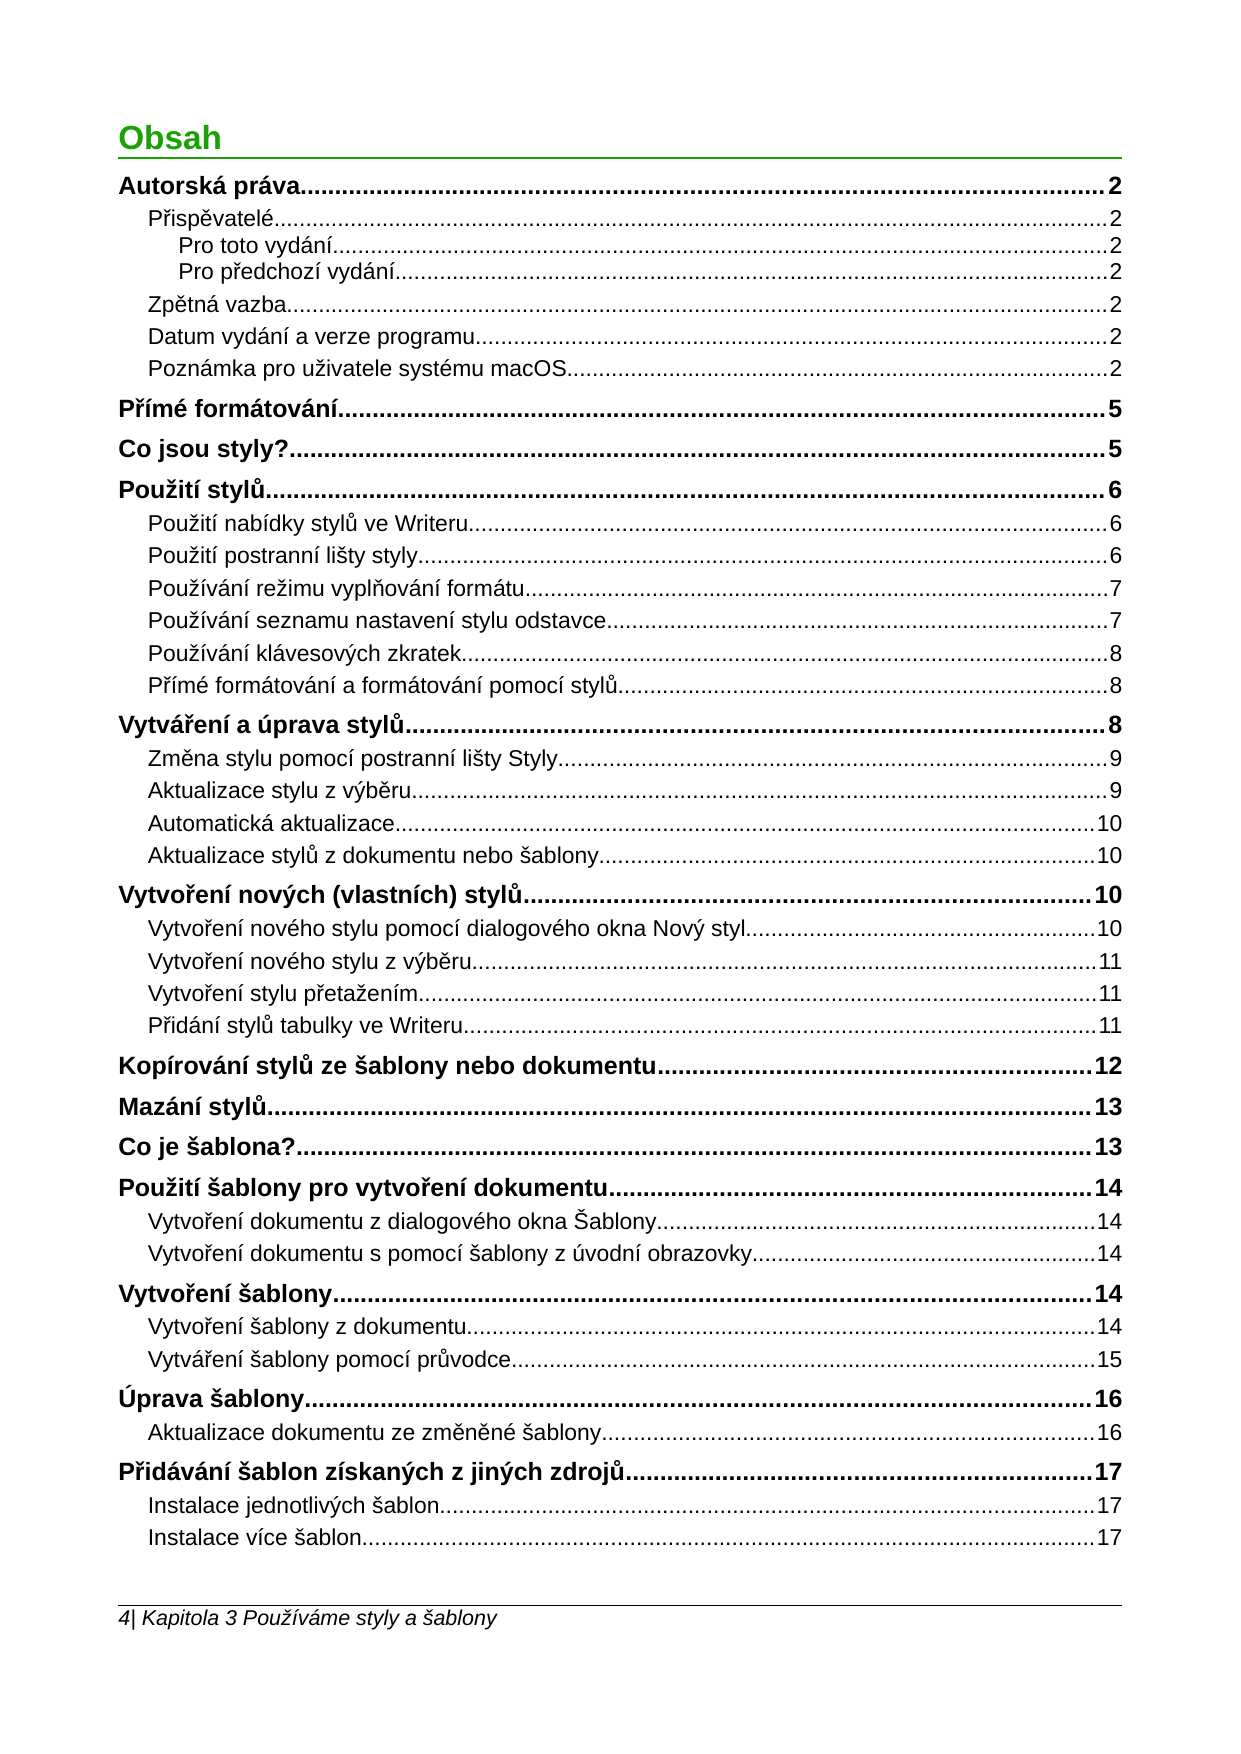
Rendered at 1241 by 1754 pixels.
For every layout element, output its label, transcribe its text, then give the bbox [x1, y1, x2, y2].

text Autorská práva 2 [118, 171, 1122, 199]
text Instalace více šablon 17 [148, 1524, 1122, 1551]
text Vytvoření nového stylu z výběru 11 [148, 948, 1122, 974]
text Co jsou styly? 5 [118, 434, 1122, 463]
text Aktualizace stylů z dokumentu nebo šablony 10 [148, 842, 1122, 868]
text Vytvoření šablony z dokumentu 14 [148, 1313, 1122, 1340]
text Používání klávesových zkratek 8 [148, 639, 1122, 666]
text Přispěvatelé 2 [148, 205, 1122, 232]
text Co je šablona? 13 [118, 1132, 1122, 1161]
text Datum vydání a verze programu 2 [148, 323, 1122, 349]
text Zpětná vazba 2 [148, 291, 1122, 317]
text Pro toto vydání 2 [178, 232, 1122, 258]
text Poznámka pro uživatele systému macOS 2 [148, 355, 1122, 382]
text Použití šablony pro vytvoření dokumentu 14 [118, 1173, 1122, 1202]
text Změna stylu pomocí postranní lišty Styly 9 [148, 745, 1122, 771]
text Používání seznamu nastavení stylu odstavce 7 [148, 607, 1122, 633]
text Pro předchozí vydání 2 [178, 258, 1122, 284]
text Vytvoření nových (vlastních) stylů 10 [118, 881, 1122, 909]
text Přidání stylů tabulky ve Writeru 11 [148, 1012, 1122, 1039]
text Vytvoření dokumentu s pomocí šablony z úvodní obrazovky 14 [148, 1240, 1122, 1267]
text Použití postranní lišty styly 6 [148, 542, 1122, 569]
text Přímé formátování 5 [118, 394, 1122, 422]
text Aktualizace dokumentu ze změněné šablony 16 [148, 1419, 1122, 1445]
text Vytváření šablony pomocí průvodce 15 [148, 1346, 1122, 1372]
text Používání režimu vyplňování formátu 7 [148, 575, 1122, 601]
text Použití nabídky stylů ve Writeru 6 [148, 510, 1122, 536]
text Přidávání šablon získaných z jiných zdrojů 17 [118, 1457, 1122, 1486]
text Použití stylů 6 [118, 475, 1122, 504]
text Automatická aktualizace 10 [148, 810, 1122, 836]
subtitle Obsah [118, 118, 1122, 157]
text Aktualizace stylu z výběru 9 [148, 777, 1122, 804]
text Vytvoření šablony 14 [118, 1278, 1122, 1307]
text Vytvoření stylu přetažením 11 [148, 980, 1122, 1006]
text Kopírování stylů ze šablony nebo dokumentu 12 [118, 1051, 1122, 1079]
text Mazání stylů 13 [118, 1092, 1122, 1120]
text Instalace jednotlivých šablon 17 [148, 1492, 1122, 1518]
text Vytváření a úprava stylů 8 [118, 710, 1122, 739]
text Vytvoření nového stylu pomocí dialogového okna Nový styl 10 [148, 915, 1122, 942]
text Úprava šablony 16 [118, 1384, 1122, 1413]
text Přímé formátování a formátování pomocí stylů 8 [148, 672, 1122, 698]
text Vytvoření dokumentu z dialogového okna Šablony 14 [148, 1208, 1122, 1234]
